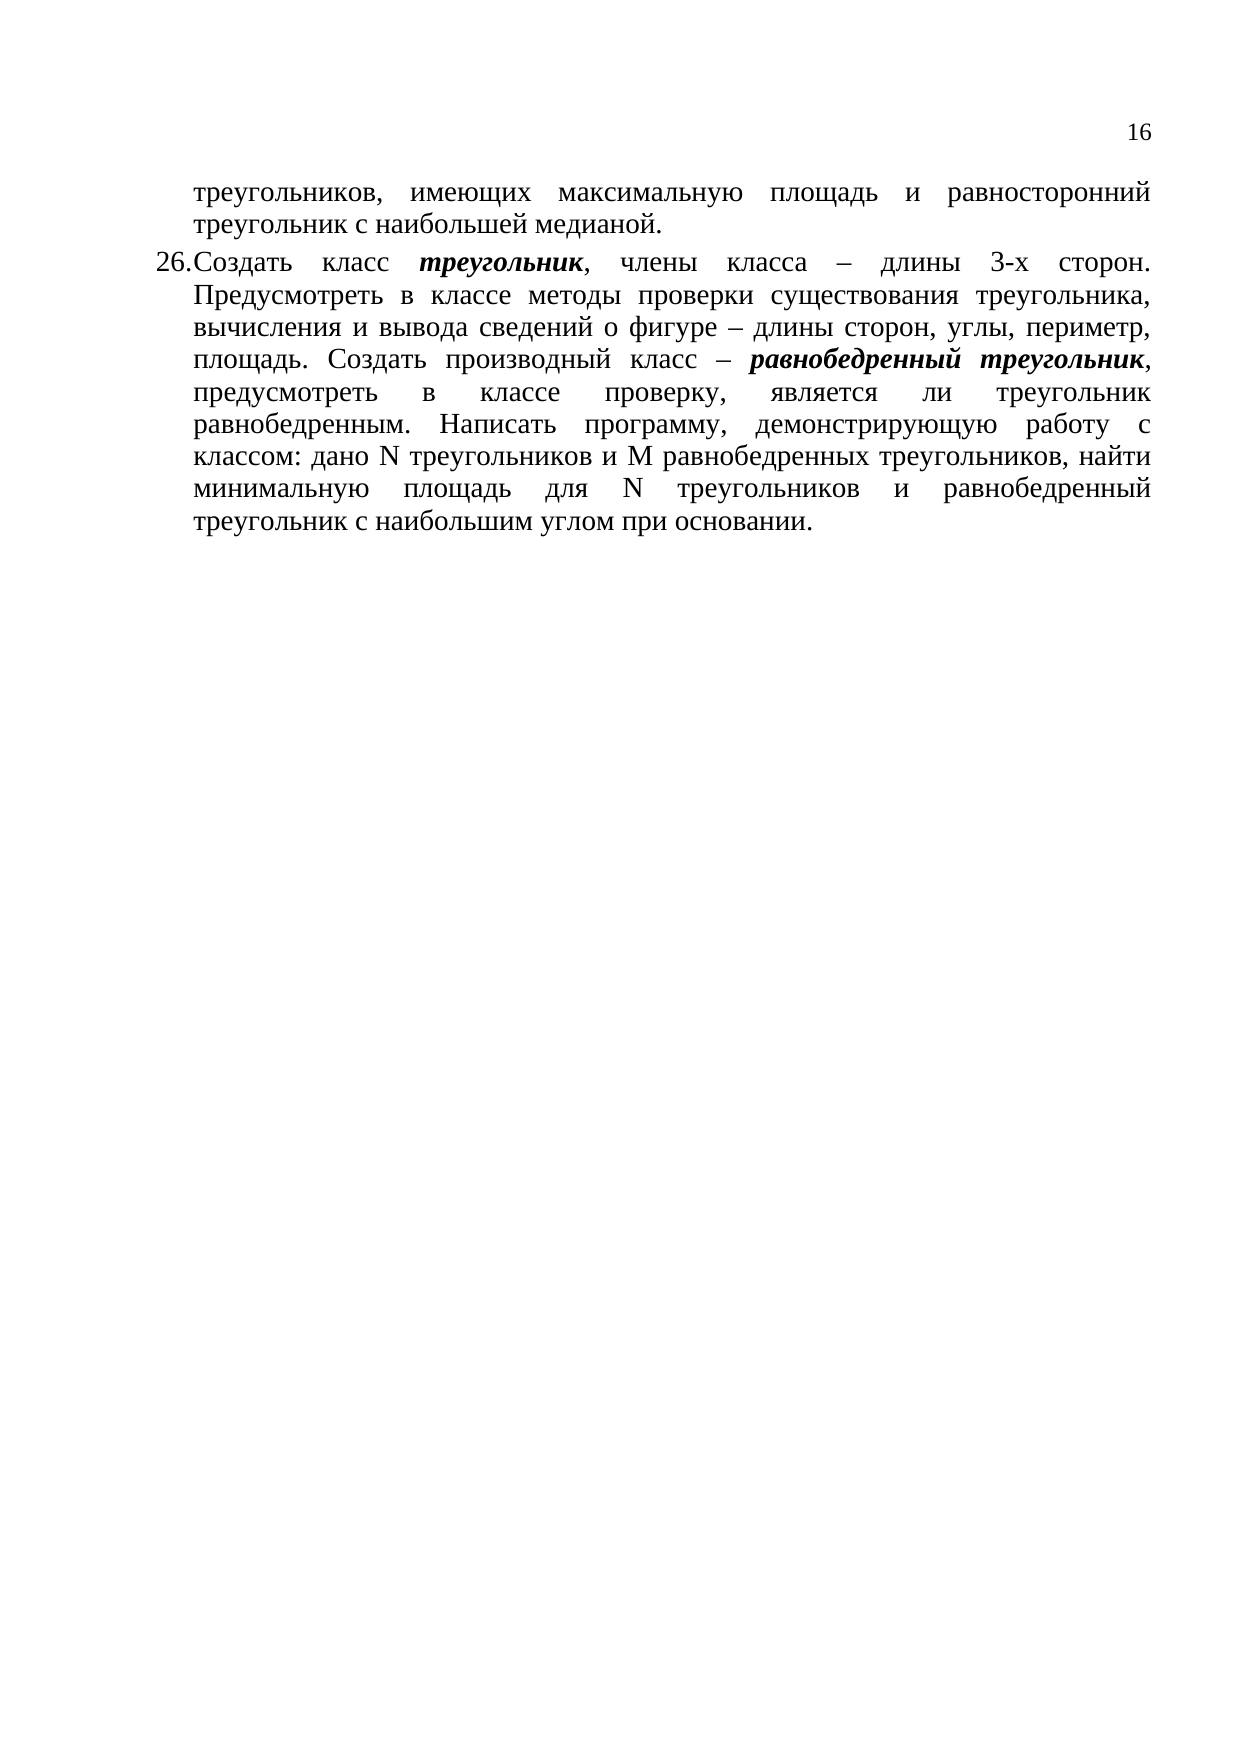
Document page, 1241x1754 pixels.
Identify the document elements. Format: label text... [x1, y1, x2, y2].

list Создать класс треугольник, члены класса – длины 3-х сторон. Предусмотреть в классе методы проверки существования треугольника, вычисления и вывода сведений о фигуре – длины сторон, углы, периметр, площадь. Создать производный класс – равнобедренный треугольник, предусмотреть в классе проверку, является ли треугольник равнобедренным. Написать программу, демонстрирующую работу с классом: дано N треугольников и M равнобедренных треугольников, найти минимальную площадь для N треугольников и равнобедренный треугольник с наибольшим углом при основании. [156, 246, 1152, 536]
list треугольников, имеющих максимальную площадь и равносторонний треугольник с наибольшей медианой. [156, 175, 1152, 240]
